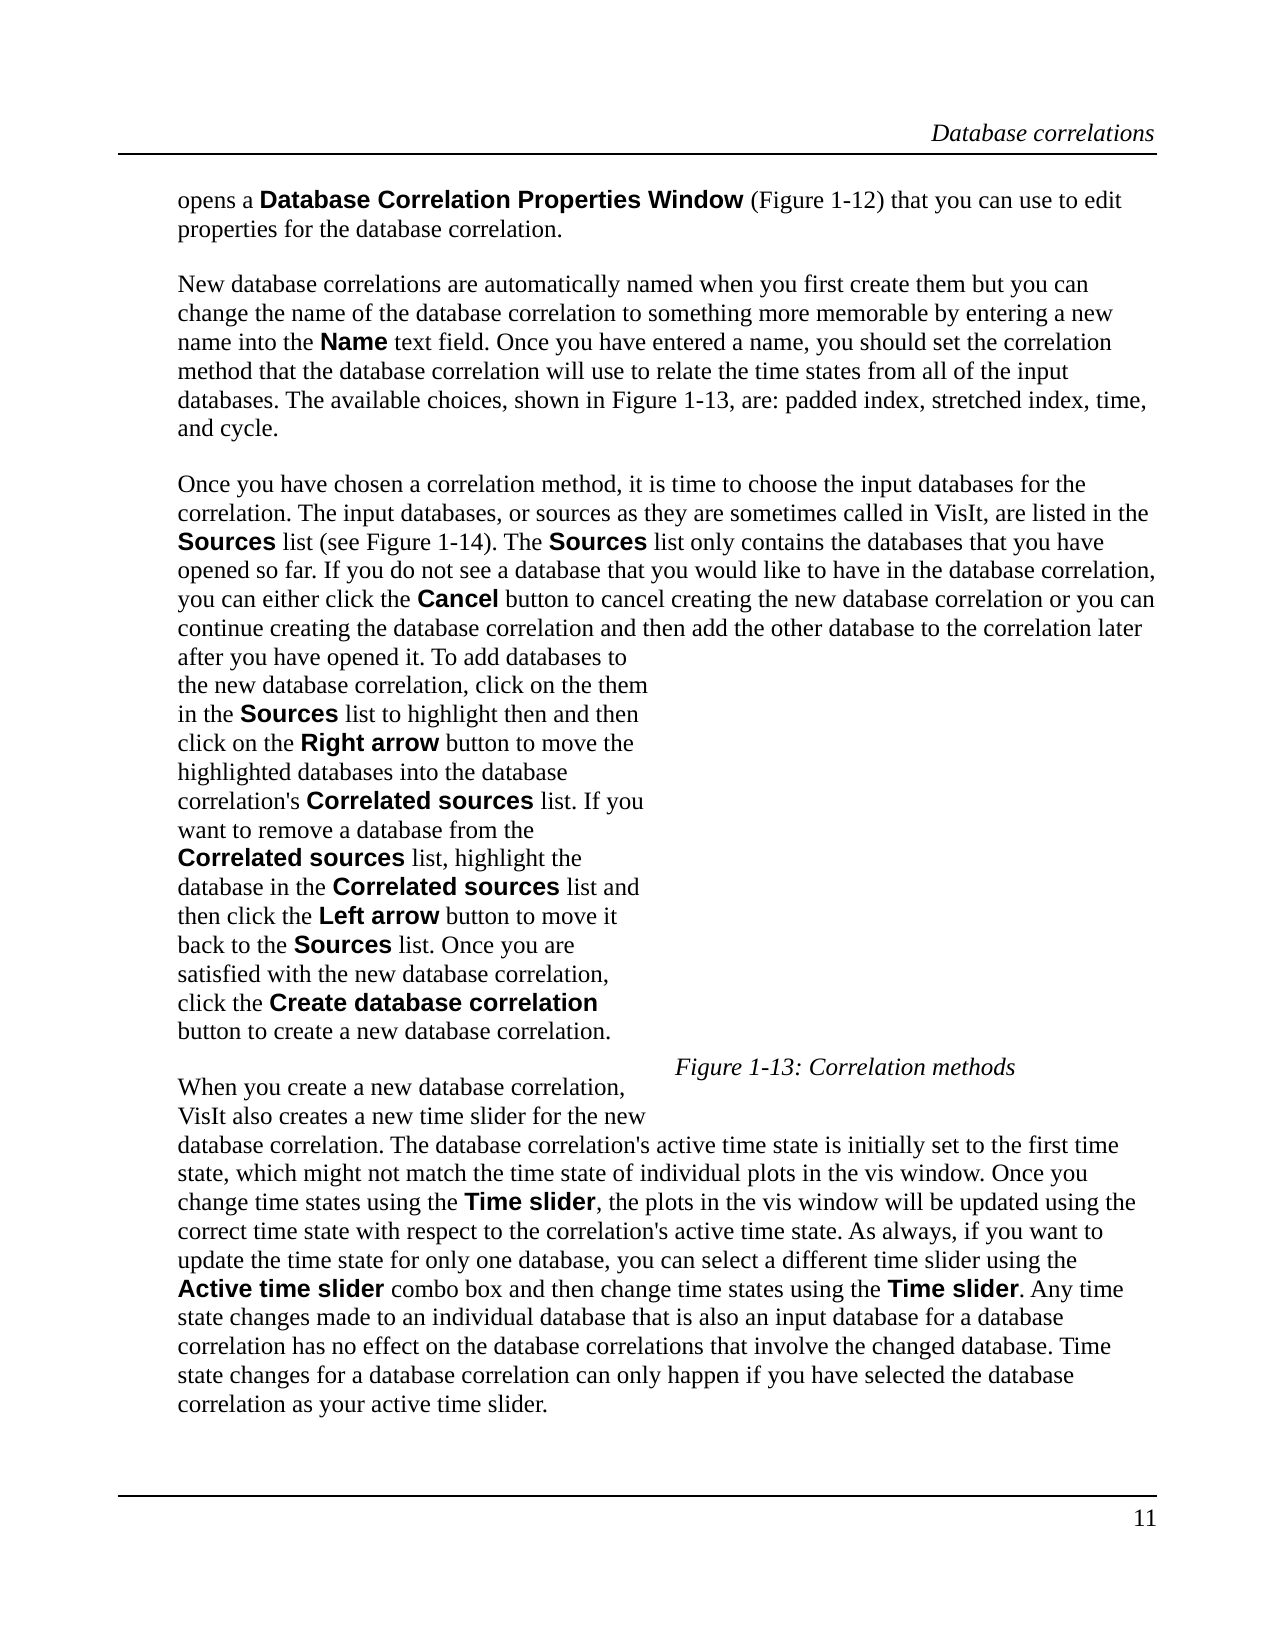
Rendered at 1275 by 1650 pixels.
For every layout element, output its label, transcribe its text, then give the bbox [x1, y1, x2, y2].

text Once you have chosen a correlation method, it is time to choose the input databases for the correlation. The input databases, or sources as they are sometimes called in VisIt, are listed in the Sources list (see Figure 1-14). The Sources list only contains the databases that you have opened so far. If you do not see a database that you would like to have in the database correlation, you can either click the Cancel button to cancel creating the new database correlation or you can continue creating the database correlation and then add the other database to the correlation later after you have opened it. To add databases to the new database correlation, click on the them in the Sources list to highlight then and then click on the Right arrow button to move the highlighted databases into the database correlation's Correlated sources list. If you want to remove a database from the Correlated sources list, highlight the database in the Correlated sources list and then click the Left arrow button to move it back to the Sources list. Once you are satisfied with the new database correlation, click the Create database correlation button to create a new database correlation. [177, 469, 1159, 1052]
text opens a Database Correlation Properties Window (Figure 1-12) that you can use to edit properties for the database correlation. [177, 185, 1157, 243]
text Figure 1-13: Correlation methods [675, 1052, 1159, 1081]
text New database correlations are automatically named when you first create them but you can change the name of the database correlation to something more memorable by entering a new name into the Name text field. Once you have entered a name, you should set the correlation method that the database correlation will use to relate the time states from all of the input databases. The available choices, shown in Figure 1-13, are: padded index, stretched index, time, and cycle. [177, 269, 1157, 442]
text When you create a new database correlation, VisIt also creates a new time slider for the new database correlation. The database correlation's active time state is initially set to the first time state, which might not match the time state of individual plots in the vis window. Once you change time states using the Time slider, the plots in the vis window will be updated using the correct time state with respect to the correlation's active time state. As always, if you want to update the time state for only one database, you can select a different time slider using the Active time slider combo box and then change time states using the Time slider. Any time state changes made to an individual database that is also an input database for a database correlation has no effect on the database correlations that involve the changed database. Time state changes for a database correlation can only happen if you have selected the database correlation as your active time slider. [177, 1072, 1157, 1417]
